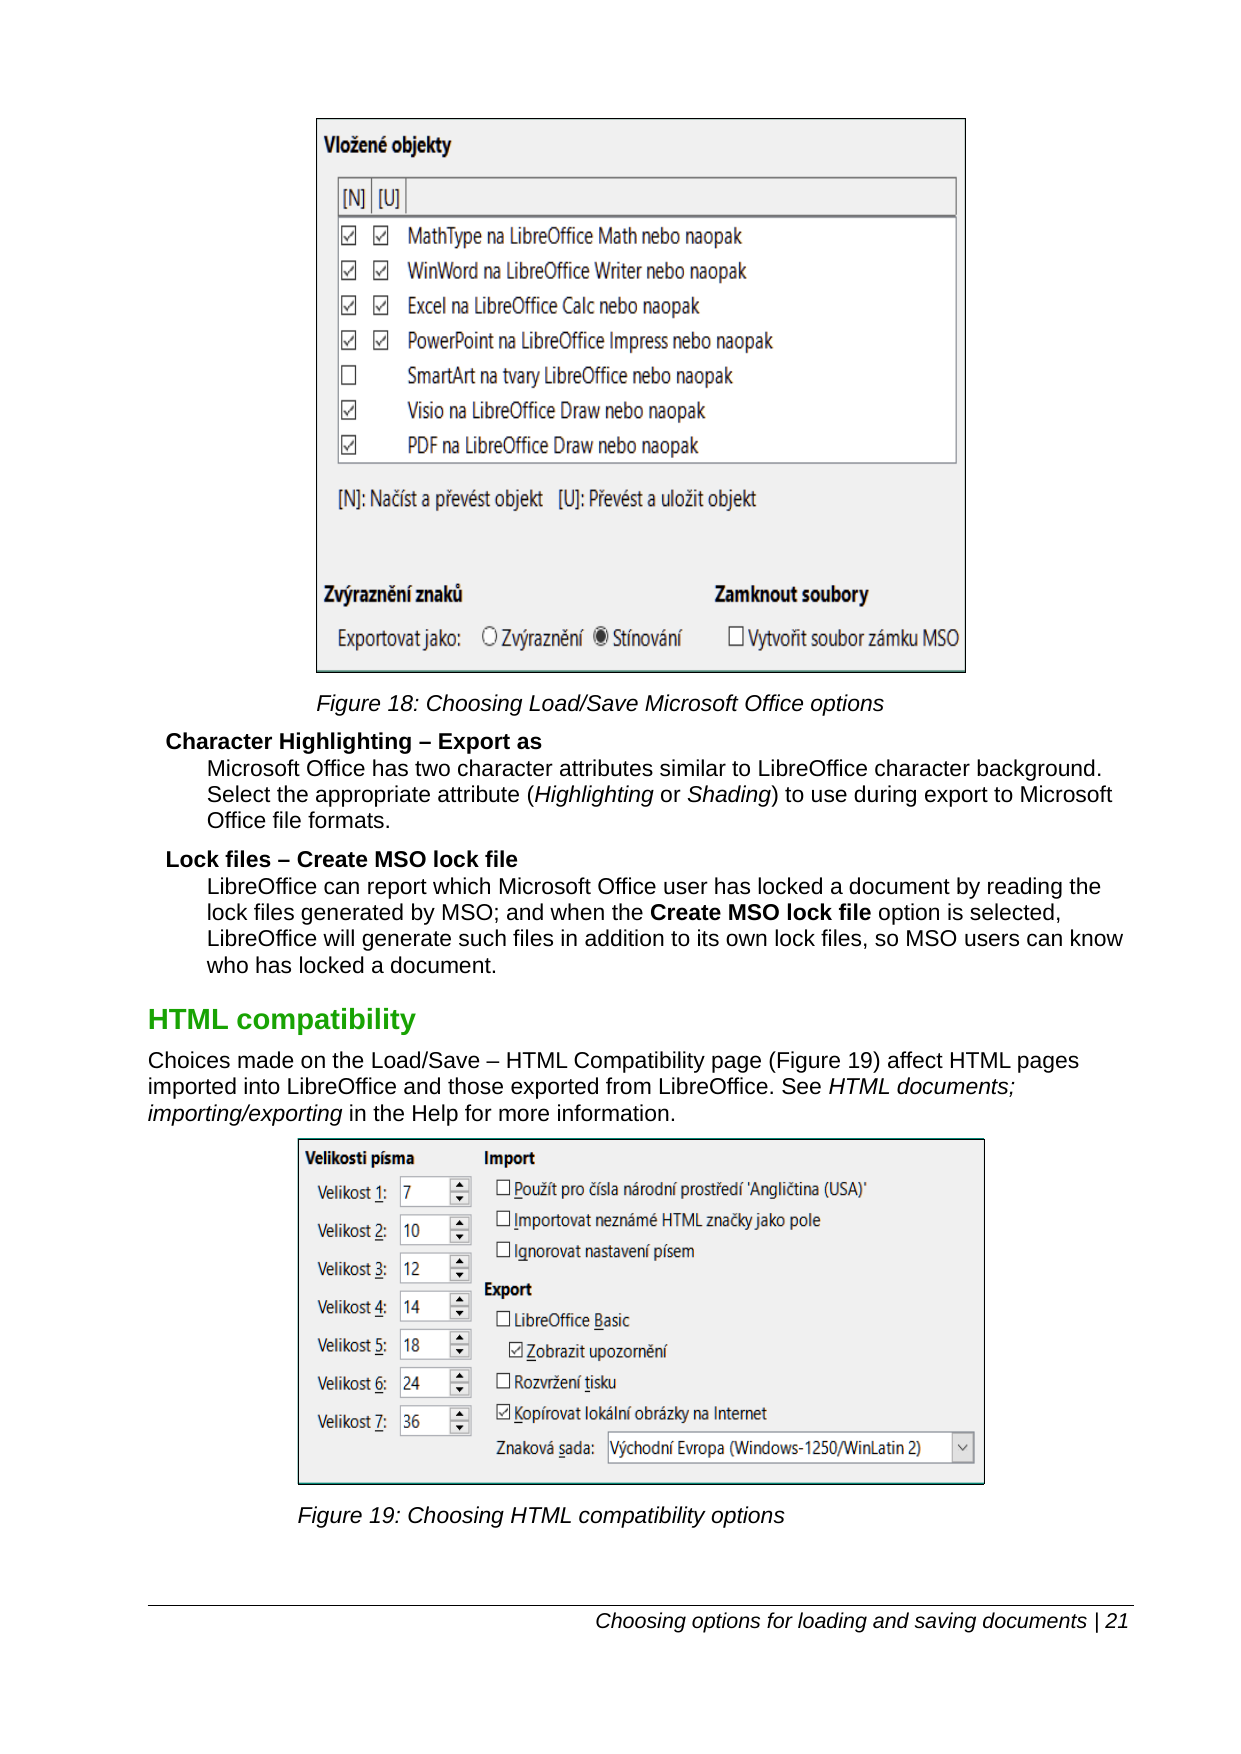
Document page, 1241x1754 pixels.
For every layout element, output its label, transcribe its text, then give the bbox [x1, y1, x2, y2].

text Figure 18: Choosing Load/Save Microsoft Office options [316, 690, 966, 716]
text Lock files – Create MSO lock file [165, 846, 1134, 873]
picture [299, 1140, 984, 1484]
text Figure 19: Choosing HTML compatibility options [297, 1502, 984, 1528]
picture [317, 119, 965, 672]
text Character Highlighting – Export as [165, 728, 1134, 755]
text LibreOffice can report which Microsoft Office user has locked a document by reading the lock files generated by MSO; and when the Create MSO lock file option is selected, LibreOffice will generate such files in addition to its own lock files, so MSO users can know who has locked a document. [207, 873, 1134, 978]
subtitle HTML compatibility [148, 1002, 1134, 1035]
text Microsoft Office has two character attributes similar to LibreOffice character background. Select the appropriate attribute (Highlighting or Shading) to use during export to Microsoft Office file formats. [207, 755, 1134, 834]
text Choices made on the Load/Save – HTML Compatibility page (Figure 19) affect HTML pages imported into LibreOffice and those exported from LibreOffice. See HTML documents; importing/exporting in the Help for more information. [148, 1047, 1134, 1126]
